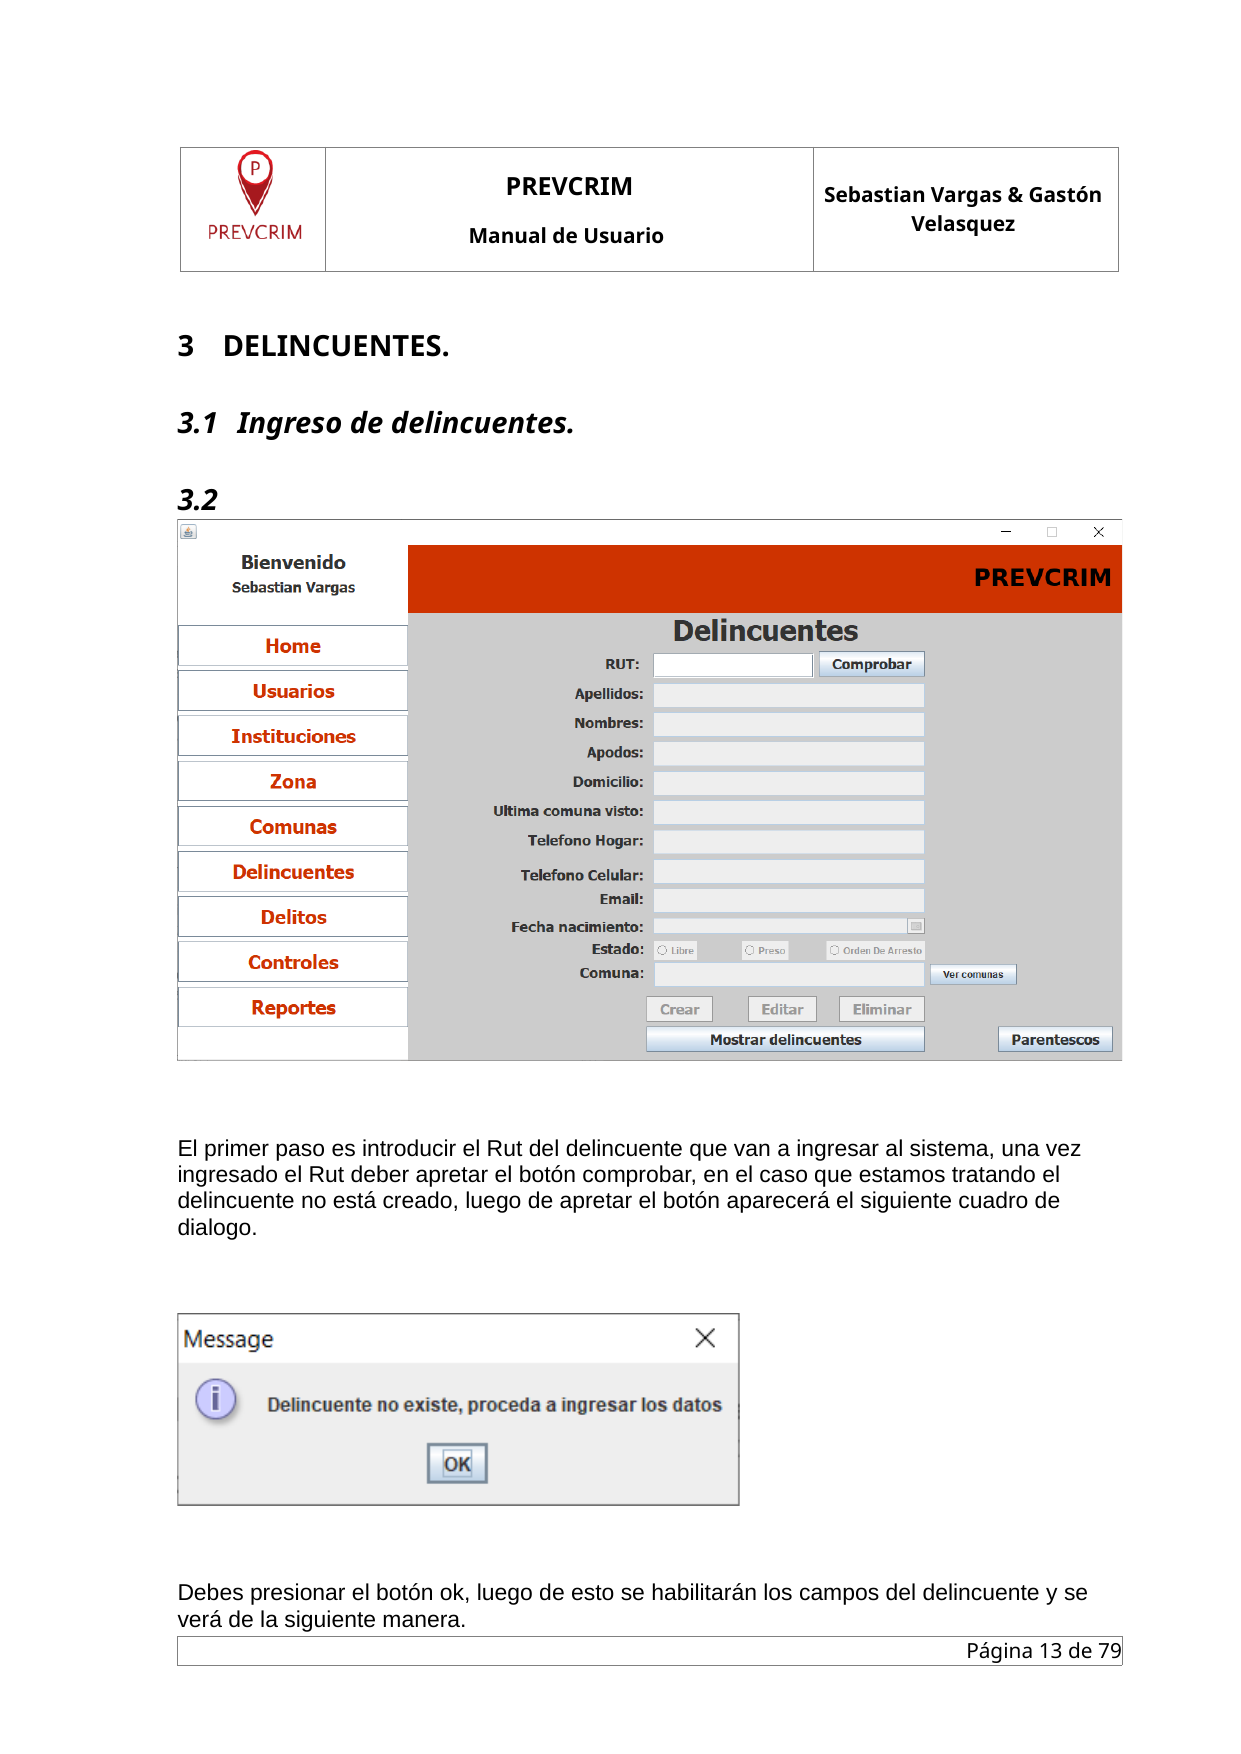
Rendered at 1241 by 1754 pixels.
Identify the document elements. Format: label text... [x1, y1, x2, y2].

subtitle Ingreso de delincuentes. [177, 402, 1122, 442]
subtitle DELINCUENTES. [177, 325, 1122, 365]
text El primer paso es introducir el Rut del delincuente que van a ingresar al sistema, una vez ingresado el Rut deber apretar el botón comprobar, en el caso que estamos tratando el delincuente no está creado, luego de apretar el botón aparecerá el siguiente cuadro de dialogo. [177, 1135, 1122, 1240]
text Debes presionar el botón ok, luego de esto se habilitarán los campos del delincuente y se verá de la siguiente manera. [177, 1579, 1122, 1632]
